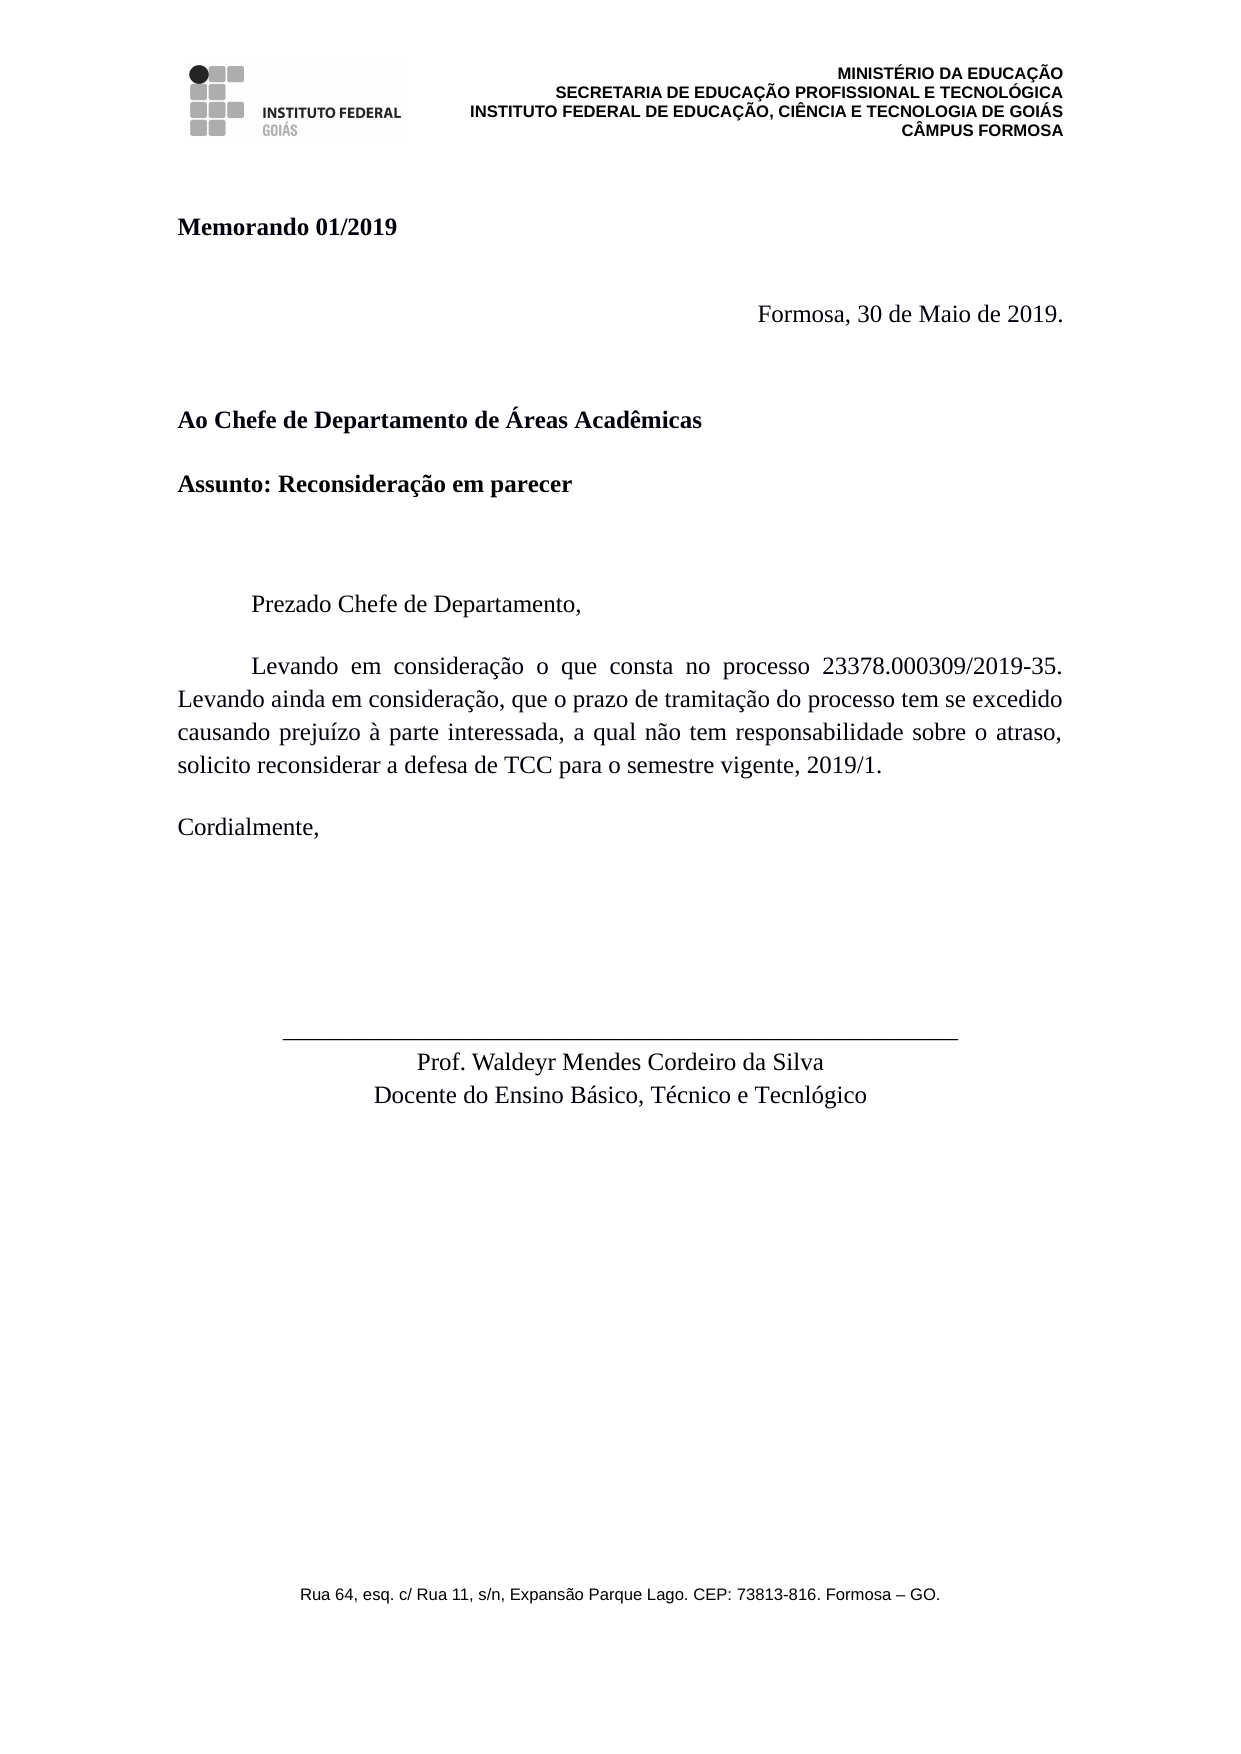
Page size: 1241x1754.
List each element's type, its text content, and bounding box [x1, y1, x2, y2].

text Docente do Ensino Básico, Técnico e Tecnlógico [177, 1080, 1063, 1108]
subtitle Prof. Waldeyr Mendes Cordeiro da Silva [177, 1047, 1063, 1075]
text Assunto: Reconsideração em parecer [177, 469, 1063, 498]
text Levando em consideração o que consta no processo 23378.000309/2019-35. Levando ainda em consideração, que o prazo de tramitação do processo tem se excedido causando prejuízo à parte interessada, a qual não tem responsabilidade sobre o atraso, solicito reconsiderar a defesa de TCC para o semestre vigente, 2019/1. [177, 651, 1063, 779]
text Cordialmente, [177, 812, 1063, 841]
text Prezado Chefe de Departamento, [177, 589, 1063, 618]
text Formosa, 30 de Maio de 2019. [177, 299, 1063, 327]
text Ao Chefe de Departamento de Áreas Acadêmicas [177, 405, 1063, 434]
subtitle ______________________________________________________ [177, 1014, 1063, 1042]
text Memorando 01/2019 [177, 212, 1063, 241]
picture [184, 59, 406, 142]
